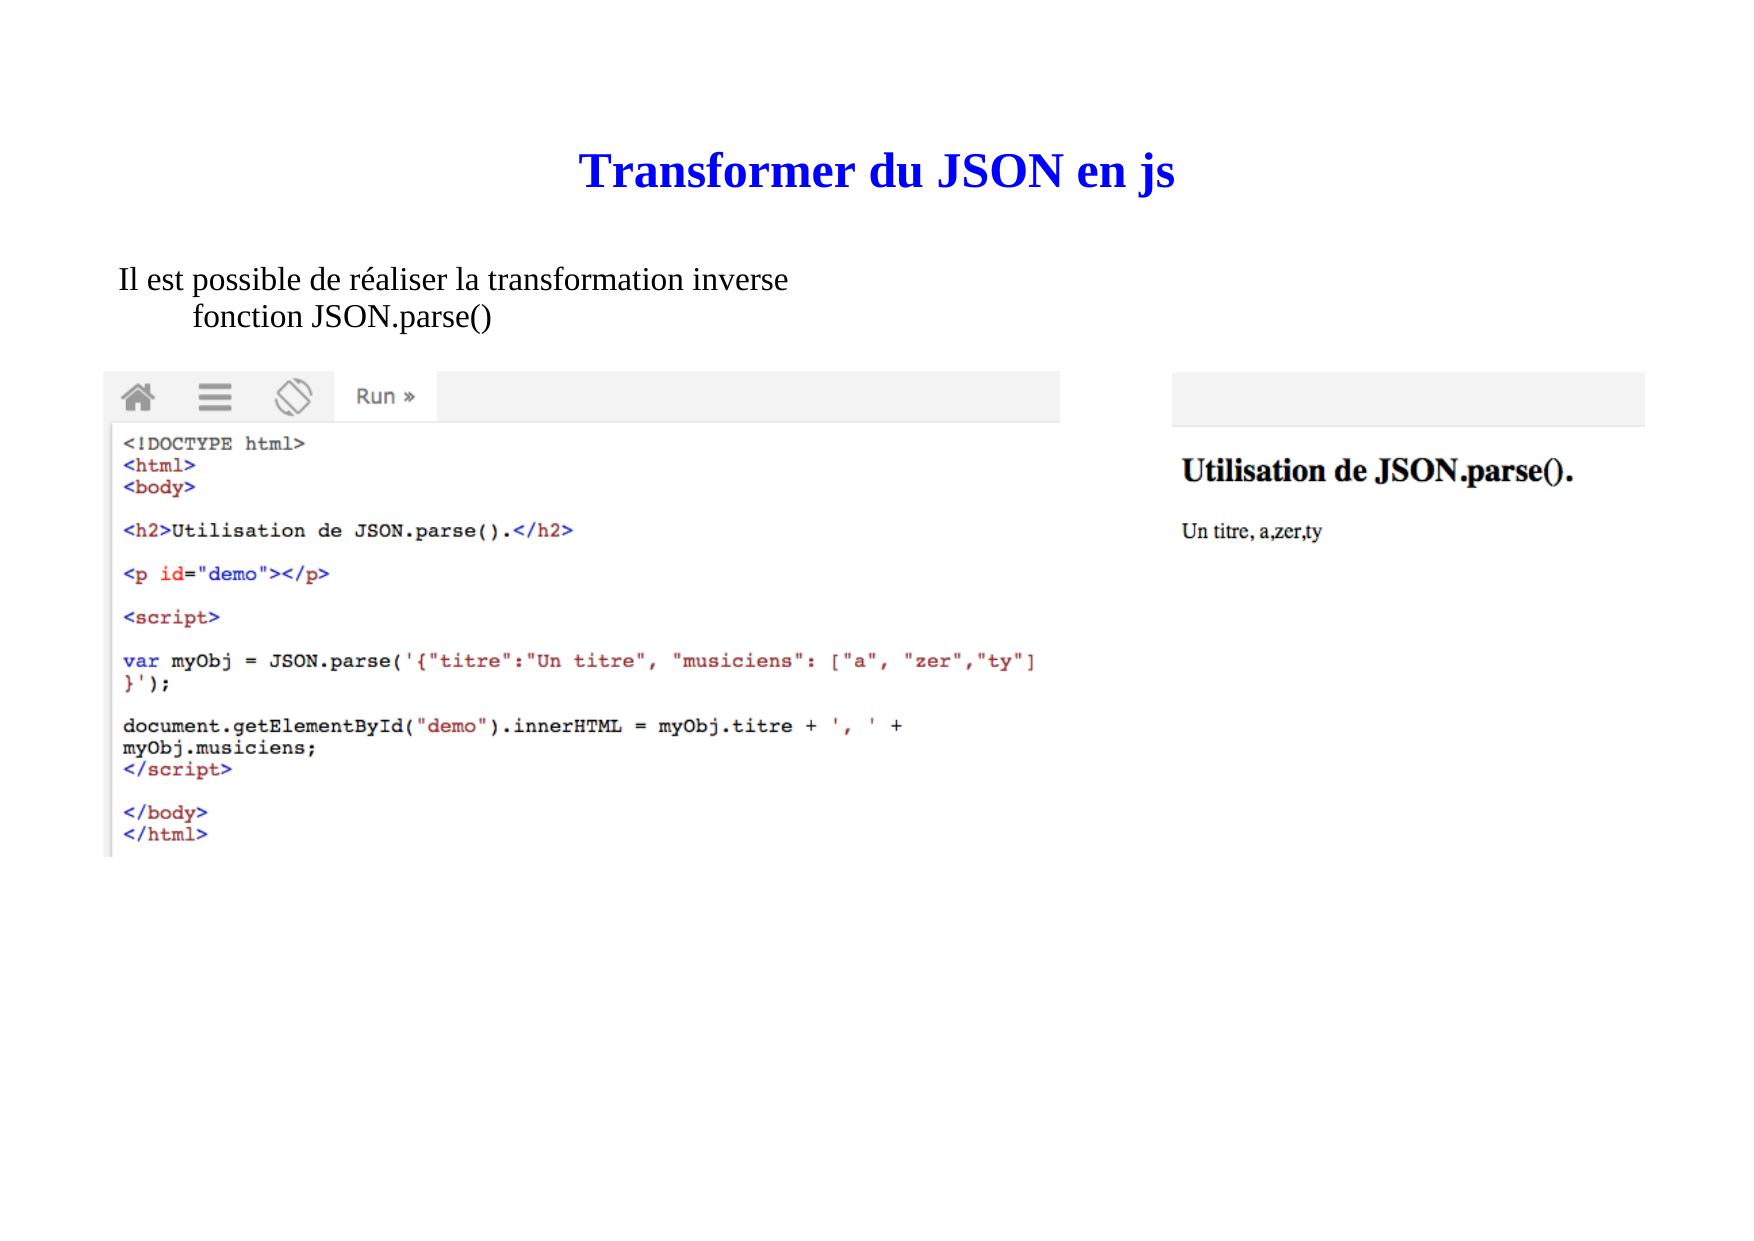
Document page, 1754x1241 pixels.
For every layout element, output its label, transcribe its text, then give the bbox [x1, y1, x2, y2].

picture [103, 371, 1060, 857]
subtitle Transformer du JSON en js [118, 143, 1636, 198]
text fonction JSON.parse() [118, 297, 1636, 334]
text Il est possible de réaliser la transformation inverse [118, 260, 1636, 297]
picture [1172, 371, 1646, 594]
